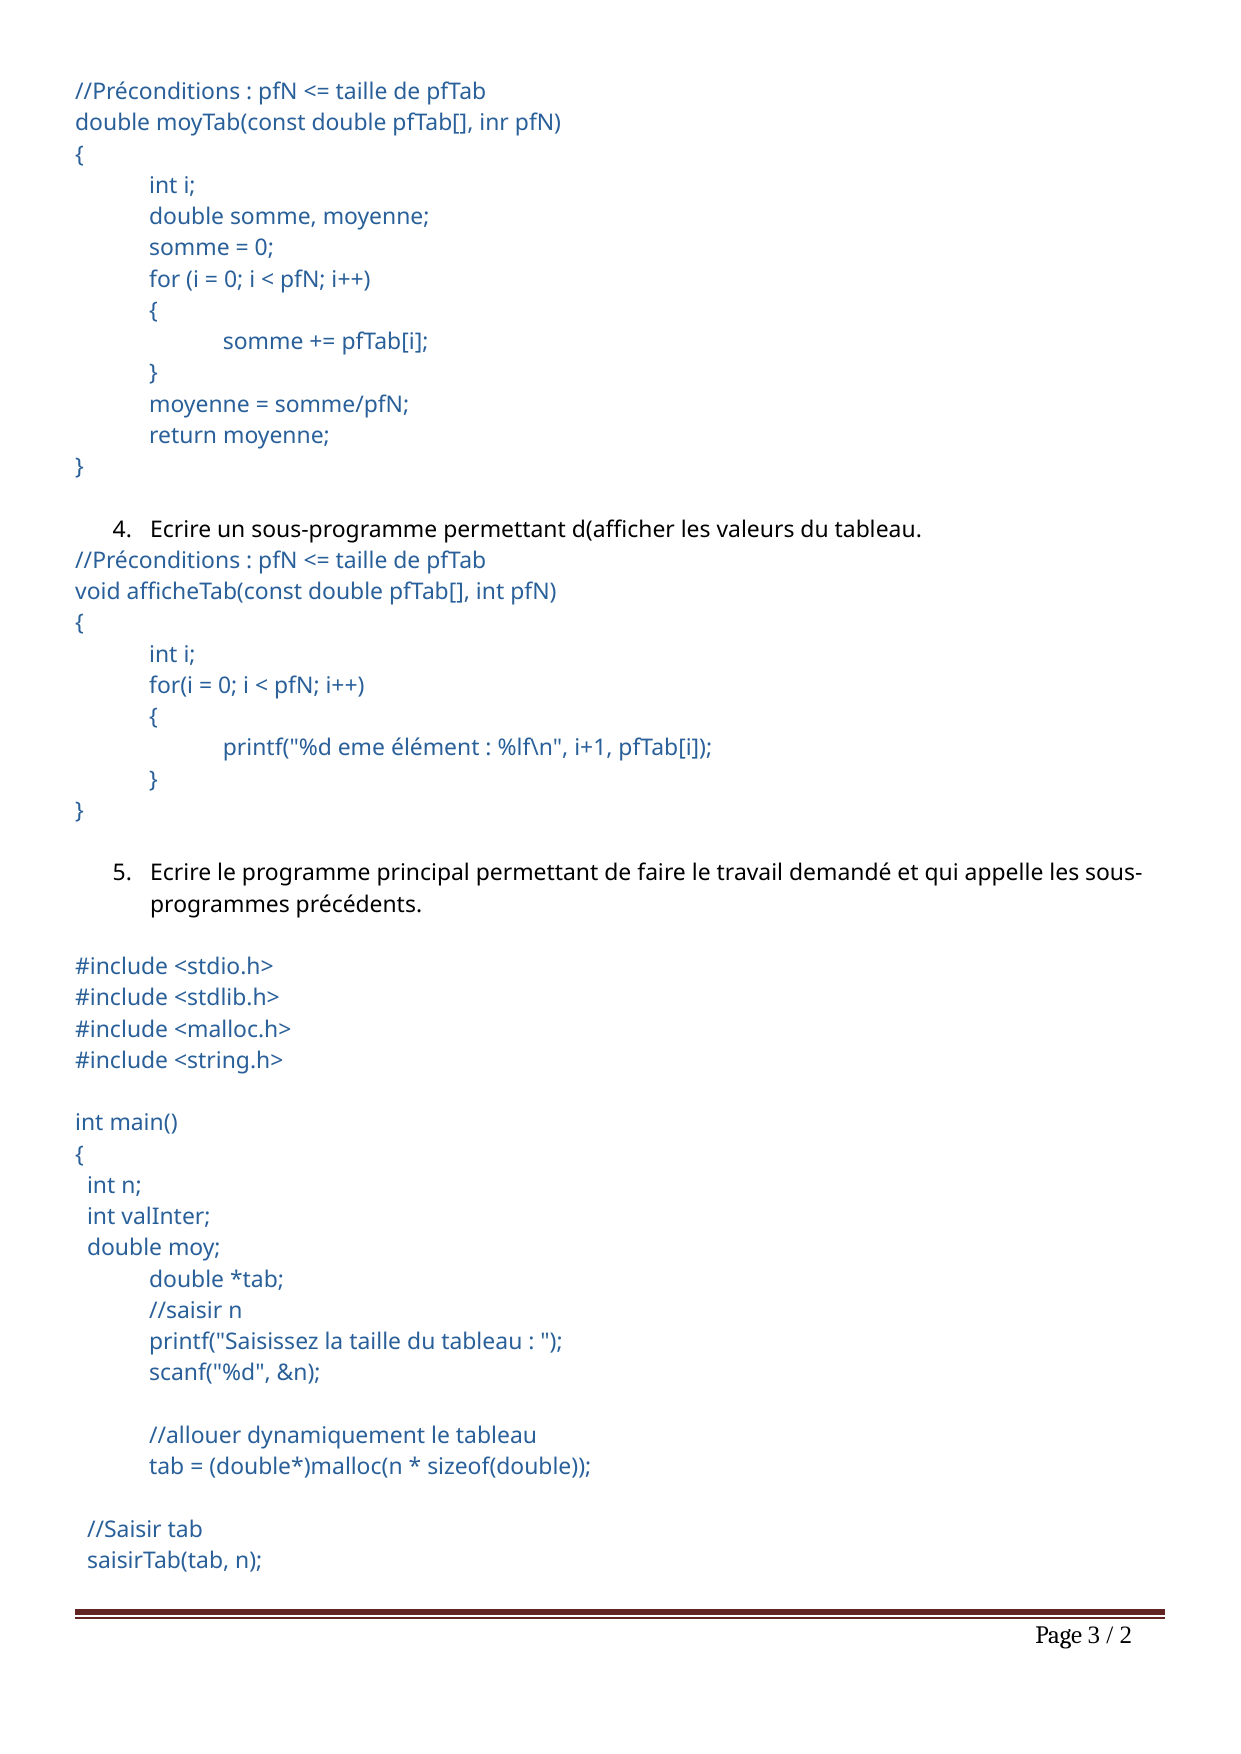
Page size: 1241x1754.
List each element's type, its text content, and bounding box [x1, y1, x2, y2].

text somme += pfTab[i]; [75, 325, 1165, 356]
text } [75, 356, 1165, 387]
text int main() [75, 1106, 1165, 1137]
text printf("%d eme élément : %lf\n", i+1, pfTab[i]); [75, 731, 1165, 762]
text //Préconditions : pfN <= taille de pfTab [75, 75, 1165, 106]
text int i; [75, 169, 1165, 200]
text tab = (double*)malloc(n * sizeof(double)); [75, 1450, 1165, 1481]
text #include <string.h> [75, 1044, 1165, 1075]
text { [75, 606, 1165, 637]
text //saisir n [75, 1294, 1165, 1325]
text void afficheTab(const double pfTab[], int pfN) [75, 575, 1165, 606]
text { [75, 700, 1165, 731]
text } [75, 762, 1165, 794]
text saisirTab(tab, n); [75, 1544, 1165, 1575]
text { [75, 1137, 1165, 1169]
text somme = 0; [75, 231, 1165, 262]
text } [75, 450, 1165, 481]
list Ecrire un sous-programme permettant d(afficher les valeurs du tableau. [112, 512, 1165, 544]
text #include <malloc.h> [75, 1012, 1165, 1044]
text return moyenne; [75, 419, 1165, 450]
text { [75, 294, 1165, 325]
text scanf("%d", &n); [75, 1356, 1165, 1387]
list Ecrire le programme principal permettant de faire le travail demandé et qui appelle les sous-programmes précédents. [112, 856, 1165, 919]
text //Saisir tab [75, 1512, 1165, 1544]
text //Préconditions : pfN <= taille de pfTab [75, 544, 1165, 575]
text double somme, moyenne; [75, 200, 1165, 231]
text double moyTab(const double pfTab[], inr pfN) [75, 106, 1165, 137]
text printf("Saisissez la taille du tableau : "); [75, 1325, 1165, 1356]
text int valInter; [75, 1200, 1165, 1231]
text double moy; [75, 1231, 1165, 1262]
text double *tab; [75, 1262, 1165, 1294]
text } [75, 794, 1165, 825]
text int n; [75, 1169, 1165, 1200]
text #include <stdio.h> [75, 950, 1165, 981]
text for (i = 0; i < pfN; i++) [75, 262, 1165, 294]
text #include <stdlib.h> [75, 981, 1165, 1012]
text { [75, 137, 1165, 169]
text moyenne = somme/pfN; [75, 387, 1165, 419]
text int i; [75, 637, 1165, 669]
text //allouer dynamiquement le tableau [75, 1419, 1165, 1450]
text for(i = 0; i < pfN; i++) [75, 669, 1165, 700]
